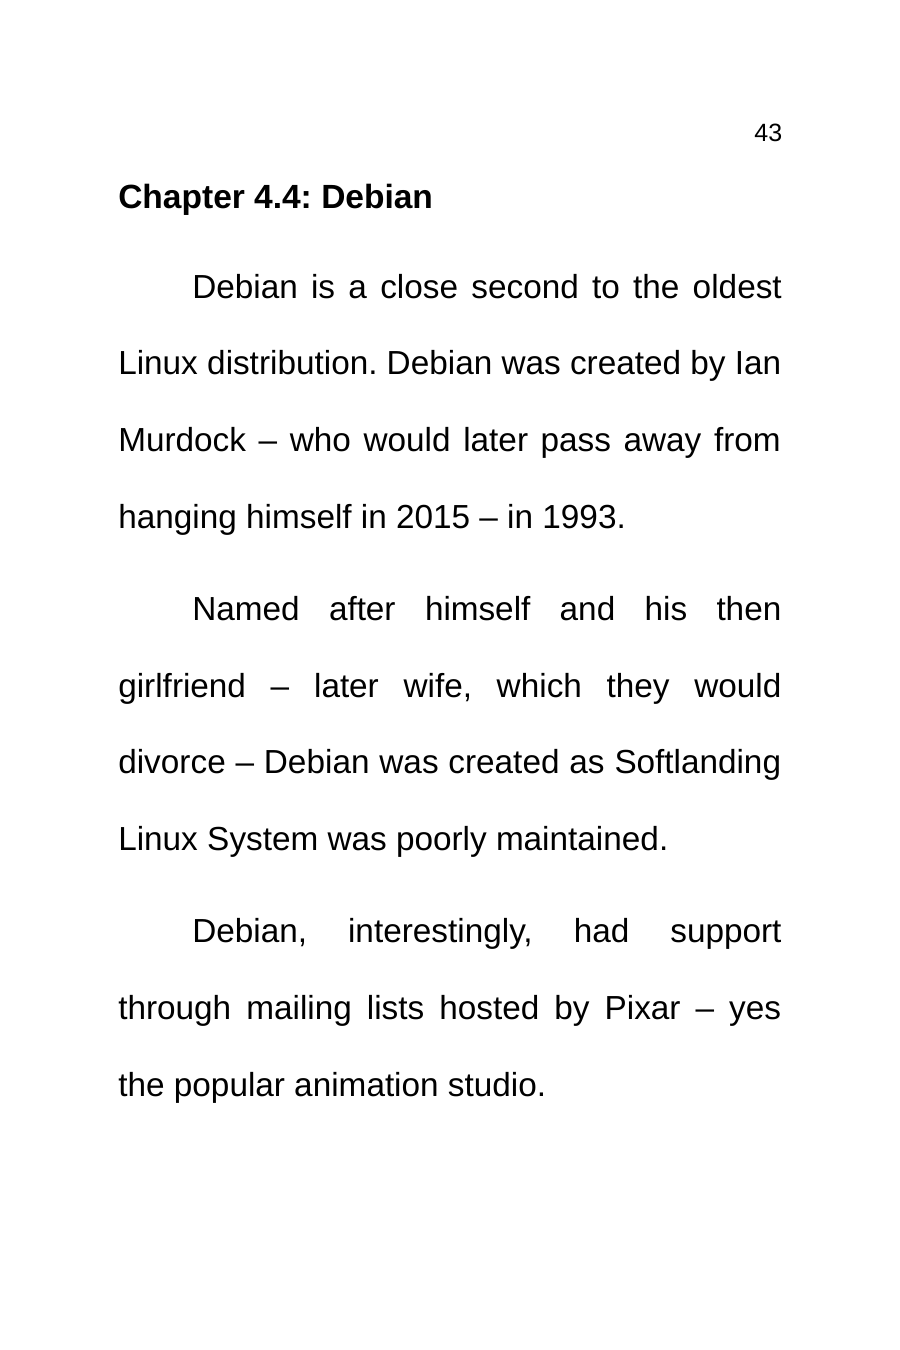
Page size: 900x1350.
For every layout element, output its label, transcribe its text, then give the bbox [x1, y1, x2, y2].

subtitle Chapter 4.4: Debian [118, 177, 782, 216]
text Debian, interestingly, had support through mailing lists hosted by Pixar – yes the popular animation studio. [118, 911, 782, 1103]
text Debian is a close second to the oldest Linux distribution. Debian was created by Ian Murdock – who would later pass away from hanging himself in 2015 – in 1993. [118, 267, 782, 536]
text Named after himself and his then girlfriend – later wife, which they would divorce – Debian was created as Softlanding Linux System was poorly maintained. [118, 589, 782, 858]
